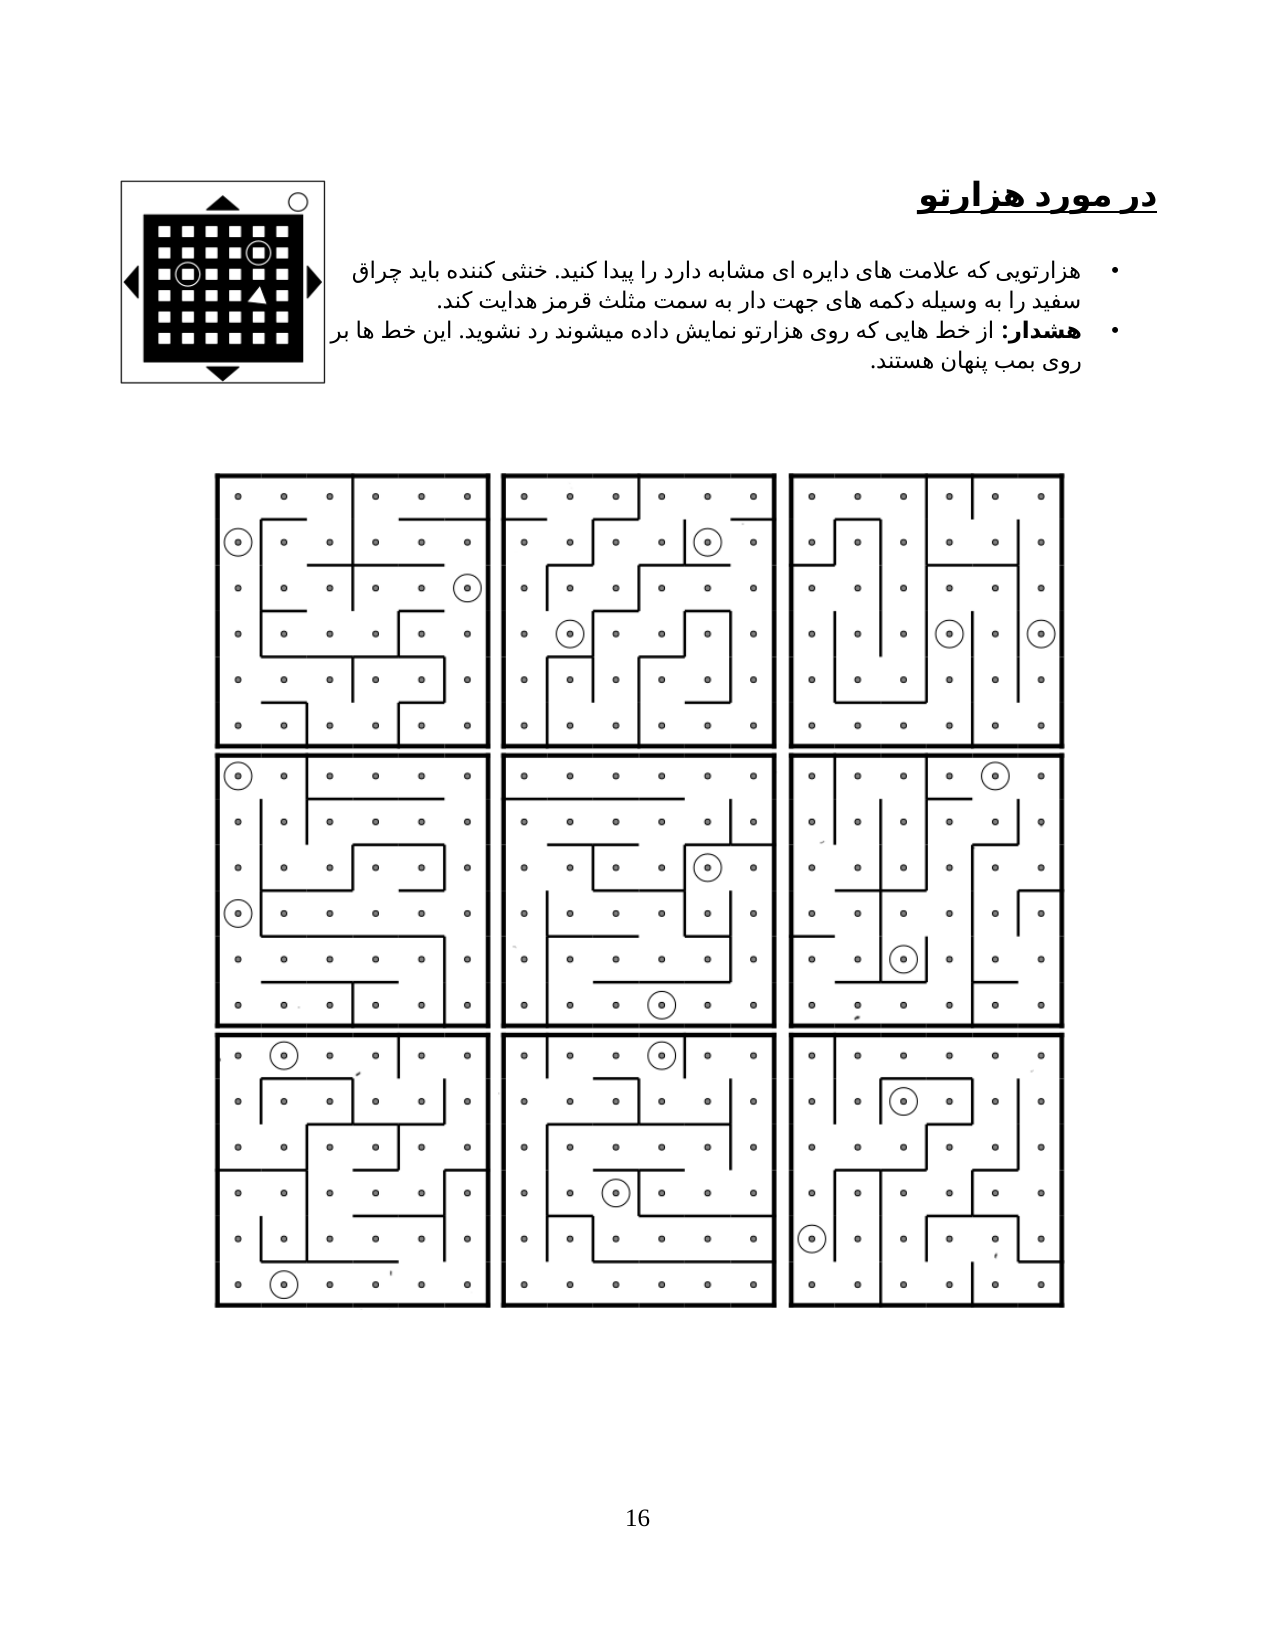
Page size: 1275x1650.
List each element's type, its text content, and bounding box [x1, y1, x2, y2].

list هشدار: از خط هایی که روی هزارتو نمایش داده میشوند رد نشوید. این خط ها بر روی بمب پنهان هستند. [329, 318, 1119, 377]
picture [210, 471, 1066, 1310]
picture [118, 177, 329, 388]
list هزارتویی که علامت های دایره ای مشابه دارد را پیدا کنید. خنثی کننده باید چراق سفید را به وسیله دکمه های جهت دار به سمت مثلث قرمز هدایت کند. [329, 258, 1119, 318]
subtitle در مورد هزارتو [118, 176, 1157, 220]
